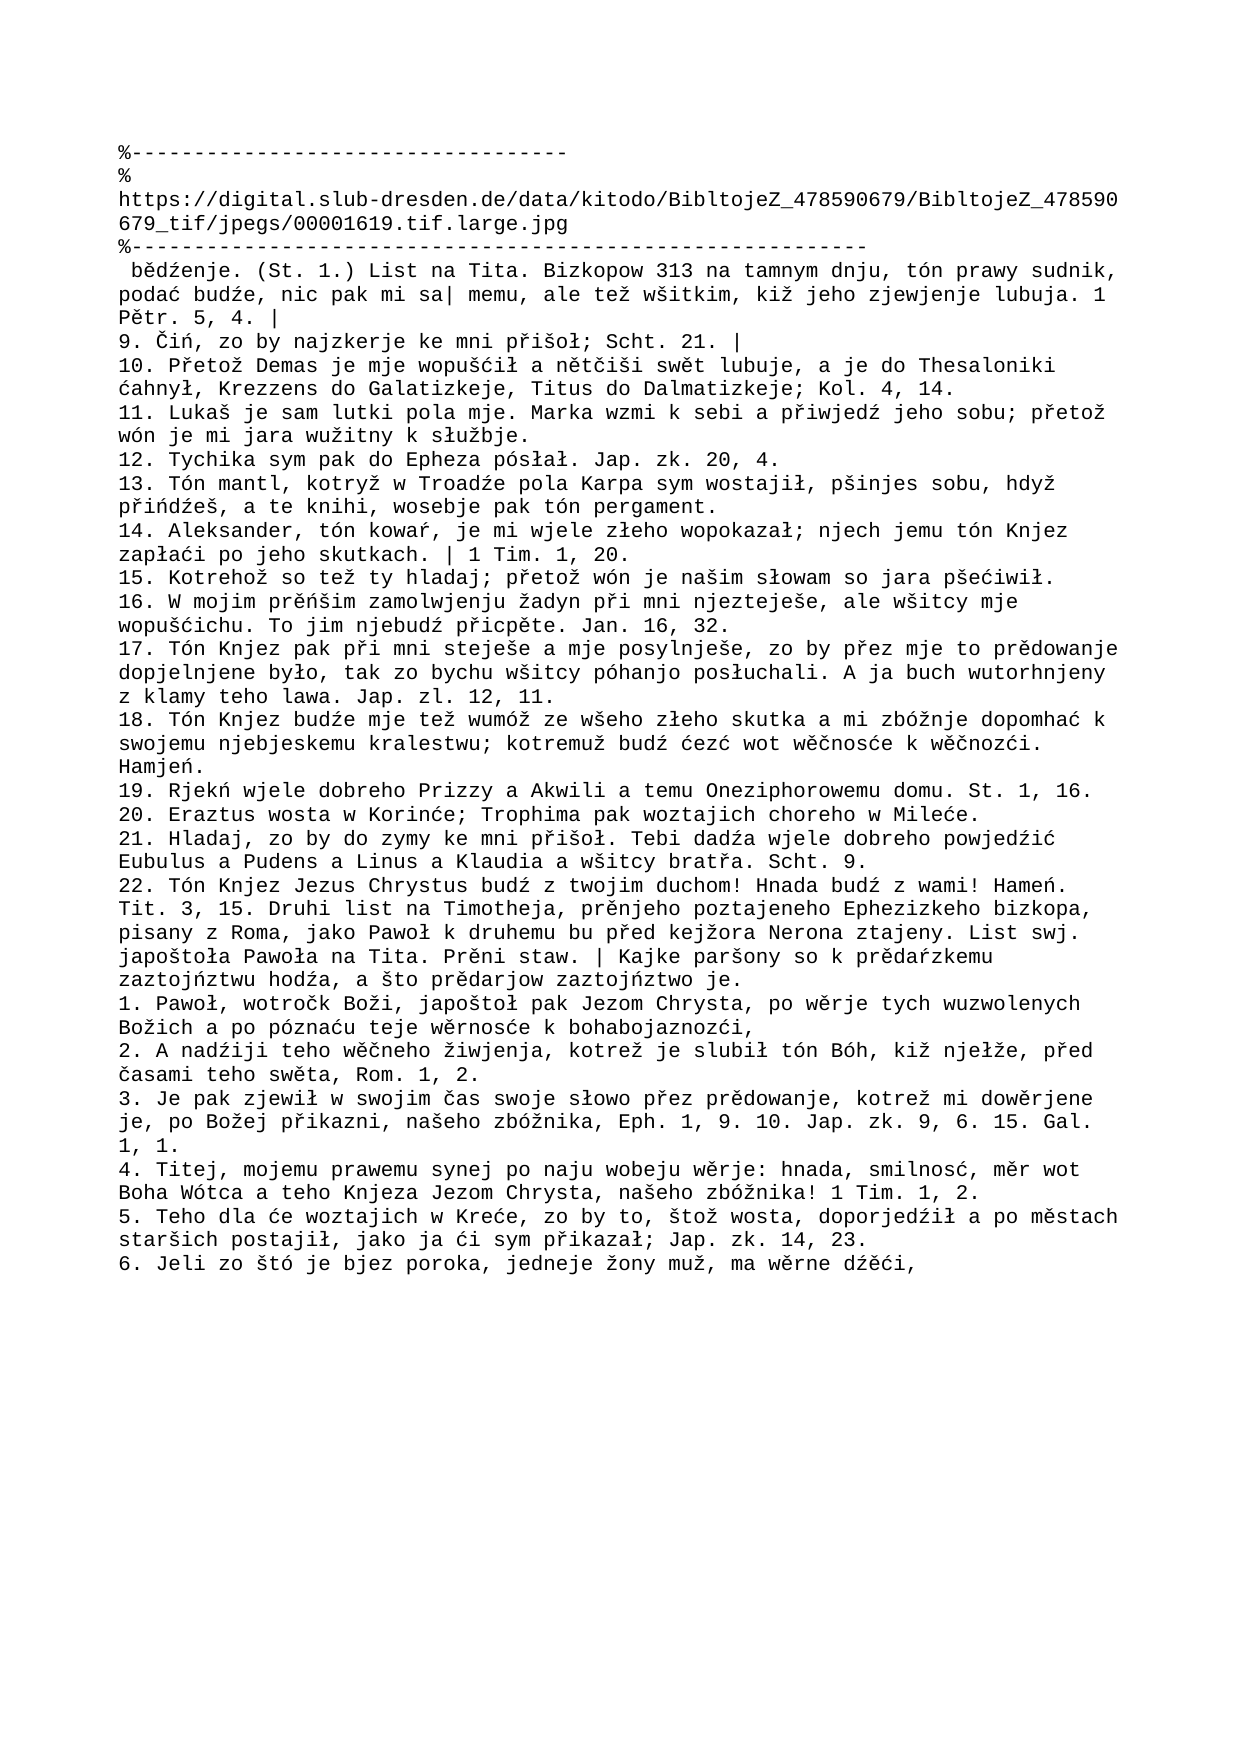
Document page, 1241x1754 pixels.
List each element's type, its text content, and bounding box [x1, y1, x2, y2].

text 13. Tón mantl, kotryž w Troadźe pola Karpa sym wostajił, pšinjes sobu, hdyž přińdźeš, a te knihi, wosebje pak tón pergament. [118, 473, 1122, 520]
text bědźenje. (St. 1.) List na Tita. Bizkopow 313 na tamnym dnju, tón prawy sudnik, podać budźe, nic pak mi sa| memu, ale tež wšitkim, kiž jeho zjewjenje lubuja. 1 Pětr. 5, 4. | [118, 260, 1122, 331]
text 21. Hladaj, zo by do zymy ke mni přišoł. Tebi dadźa wjele dobreho powjedźić Eubulus a Pudens a Linus a Klaudia a wšitcy bratřa. Scht. 9. [118, 827, 1122, 875]
text 12. Tychika sym pak do Epheza pósłał. Jap. zk. 20, 4. [118, 449, 1122, 473]
text 15. Kotrehož so tež ty hladaj; přetož wón je našim słowam so jara pšećiwił. [118, 567, 1122, 591]
text 2. A nadźiji teho wěčneho žiwjenja, kotrež je slubił tón Bóh, kiž njełže, před časami teho swěta, Rom. 1, 2. [118, 1040, 1122, 1088]
text 3. Je pak zjewił w swojim čas swoje słowo přez prědowanje, kotrež mi dowěrjene je, po Božej přikazni, našeho zbóžnika, Eph. 1, 9. 10. Jap. zk. 9, 6. 15. Gal. 1, 1. [118, 1088, 1122, 1158]
text %----------------------------------------------------------- [118, 236, 1122, 260]
text 19. Rjekń wjele dobreho Prizzy a Akwili a temu Oneziphorowemu domu. St. 1, 16. [118, 780, 1122, 804]
text 16. W mojim prěńšim zamolwjenju žadyn při mni njezteješe, ale wšitcy mje wopušćichu. To jim njebudź přicpěte. Jan. 16, 32. [118, 591, 1122, 638]
text 9. Čiń, zo by najzkerje ke mni přišoł; Scht. 21. | [118, 331, 1122, 354]
text 6. Jeli zo štó je bjez poroka, jedneje žony muž, ma wěrne dźěći, [118, 1253, 1122, 1277]
text 4. Titej, mojemu prawemu synej po naju wobeju wěrje: hnada, smilnosć, měr wot Boha Wótca a teho Knjeza Jezom Chrysta, našeho zbóžnika! 1 Tim. 1, 2. [118, 1158, 1122, 1206]
text %----------------------------------- [118, 142, 1122, 165]
text 1. Pawoł, wotročk Boži, japoštoł pak Jezom Chrysta, po wěrje tych wuzwolenych Božich a po póznaću teje wěrnosće k bohabojaznozći, [118, 993, 1122, 1040]
text 18. Tón Knjez budźe mje tež wumóž ze wšeho złeho skutka a mi zbóžnje dopomhać k swojemu njebjeskemu kralestwu; kotremuž budź ćezć wot wěčnosće k wěčnozći. Hamjeń. [118, 709, 1122, 780]
text 14. Aleksander, tón kowaŕ, je mi wjele złeho wopokazał; njech jemu tón Knjez zapłaći po jeho skutkach. | 1 Tim. 1, 20. [118, 520, 1122, 567]
text 22. Tón Knjez Jezus Chrystus budź z twojim duchom! Hnada budź z wami! Hameń. Tit. 3, 15. Druhi list na Timotheja, prěnjeho poztajeneho Ephezizkeho bizkopa, pisany z Roma, jako Pawoł k druhemu bu před kejžora Nerona ztajeny. List swj. japoštoła Pawoła na Tita. Prěni staw. | Kajke paršony so k prědaŕzkemu zaztojńztwu hodźa, a što prědarjow zaztojńztwo je. [118, 875, 1122, 993]
text % https://digital.slub-dresden.de/data/kitodo/BibltojeZ_478590679/BibltojeZ_478590679_tif/jpegs/00001619.tif.large.jpg [118, 165, 1122, 236]
text 5. Teho dla će woztajich w Kreće, zo by to, štož wosta, doporjedźił a po městach staršich postajił, jako ja ći sym přikazał; Jap. zk. 14, 23. [118, 1206, 1122, 1253]
text 11. Lukaš je sam lutki pola mje. Marka wzmi k sebi a přiwjedź jeho sobu; přetož wón je mi jara wužitny k słužbje. [118, 402, 1122, 449]
text 17. Tón Knjez pak při mni steješe a mje posylnješe, zo by přez mje to prědowanje dopjelnjene było, tak zo bychu wšitcy póhanjo posłuchali. A ja buch wutorhnjeny z klamy teho lawa. Jap. zl. 12, 11. [118, 638, 1122, 709]
text 20. Eraztus wosta w Korinće; Trophima pak woztajich choreho w Mileće. [118, 804, 1122, 827]
text 10. Přetož Demas je mje wopušćił a nětčiši swět lubuje, a je do Thesaloniki ćahnył, Krezzens do Galatizkeje, Titus do Dalmatizkeje; Kol. 4, 14. [118, 354, 1122, 402]
